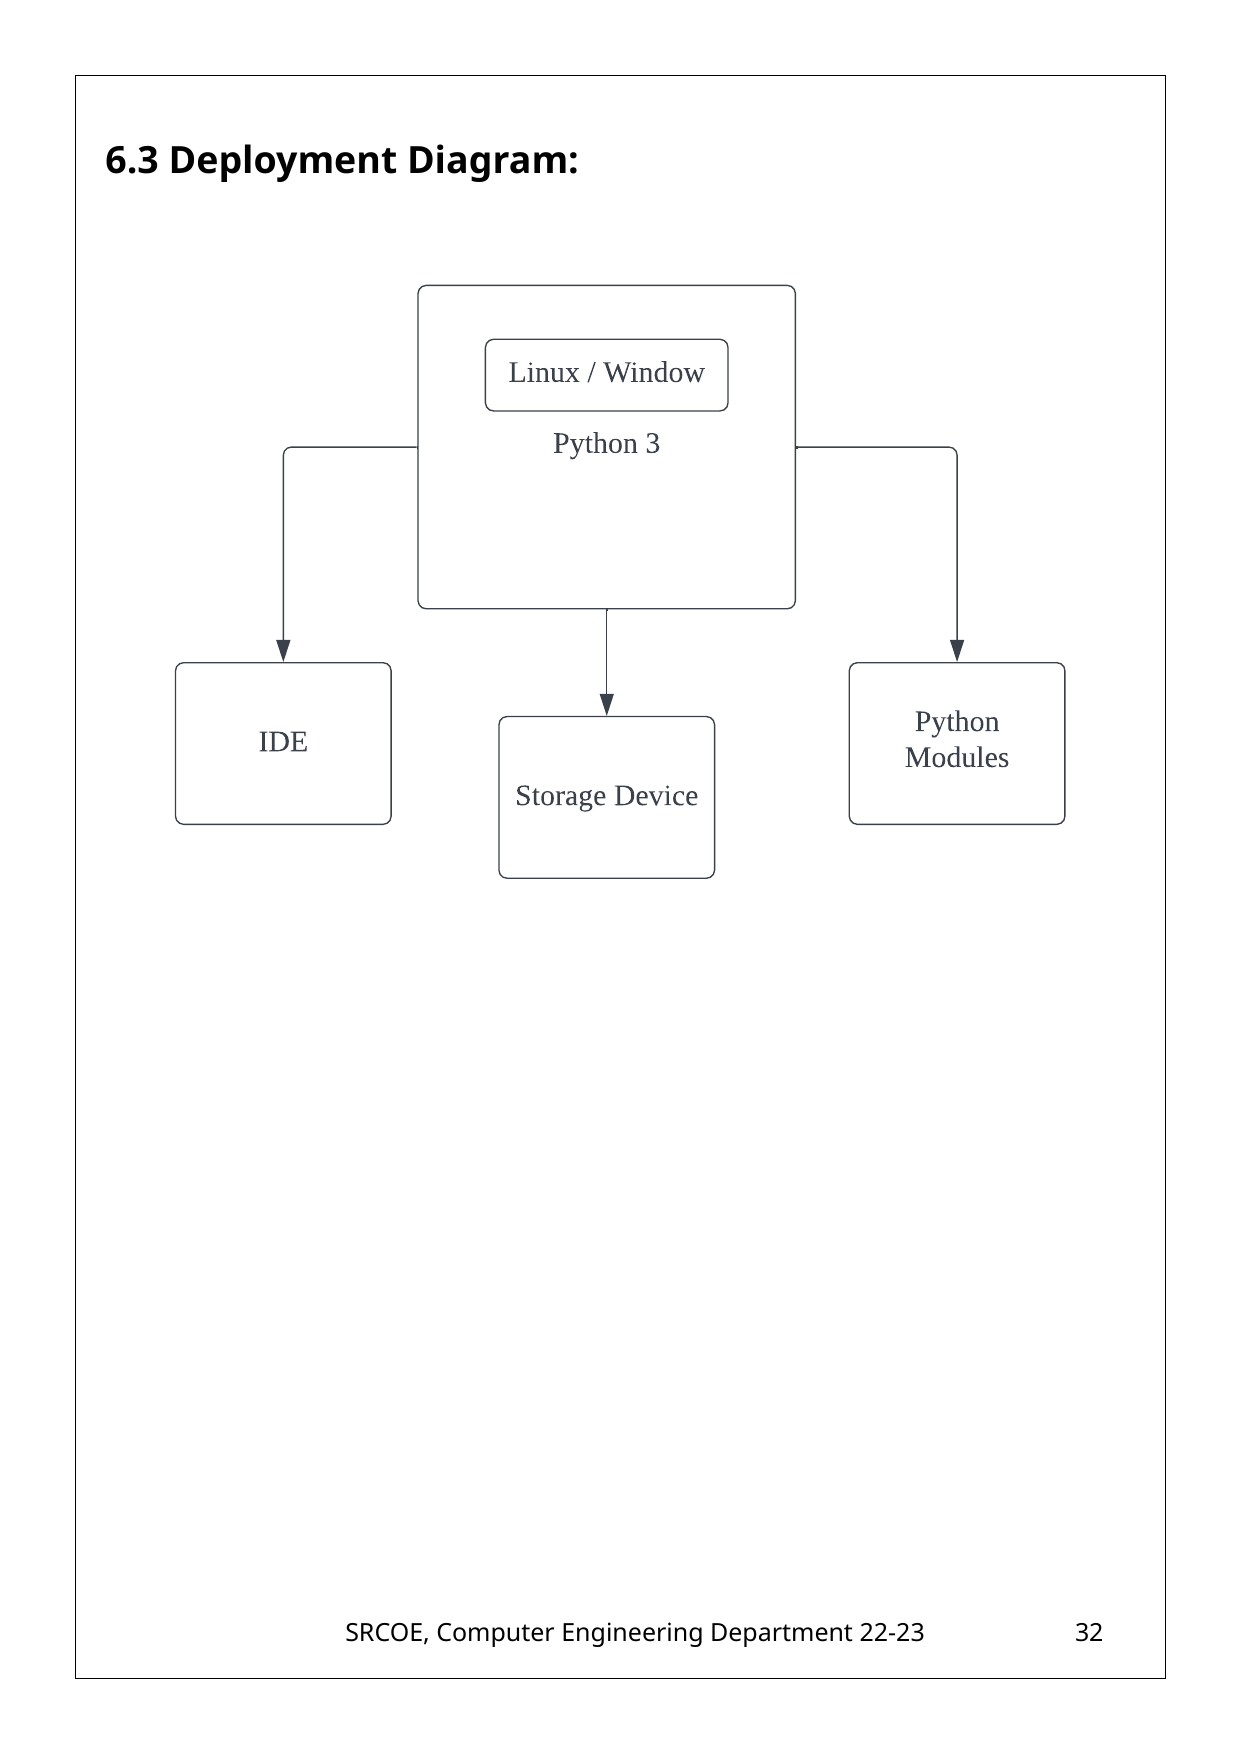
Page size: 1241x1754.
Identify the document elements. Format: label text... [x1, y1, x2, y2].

text 6.3 Deployment Diagram: [105, 134, 1135, 185]
